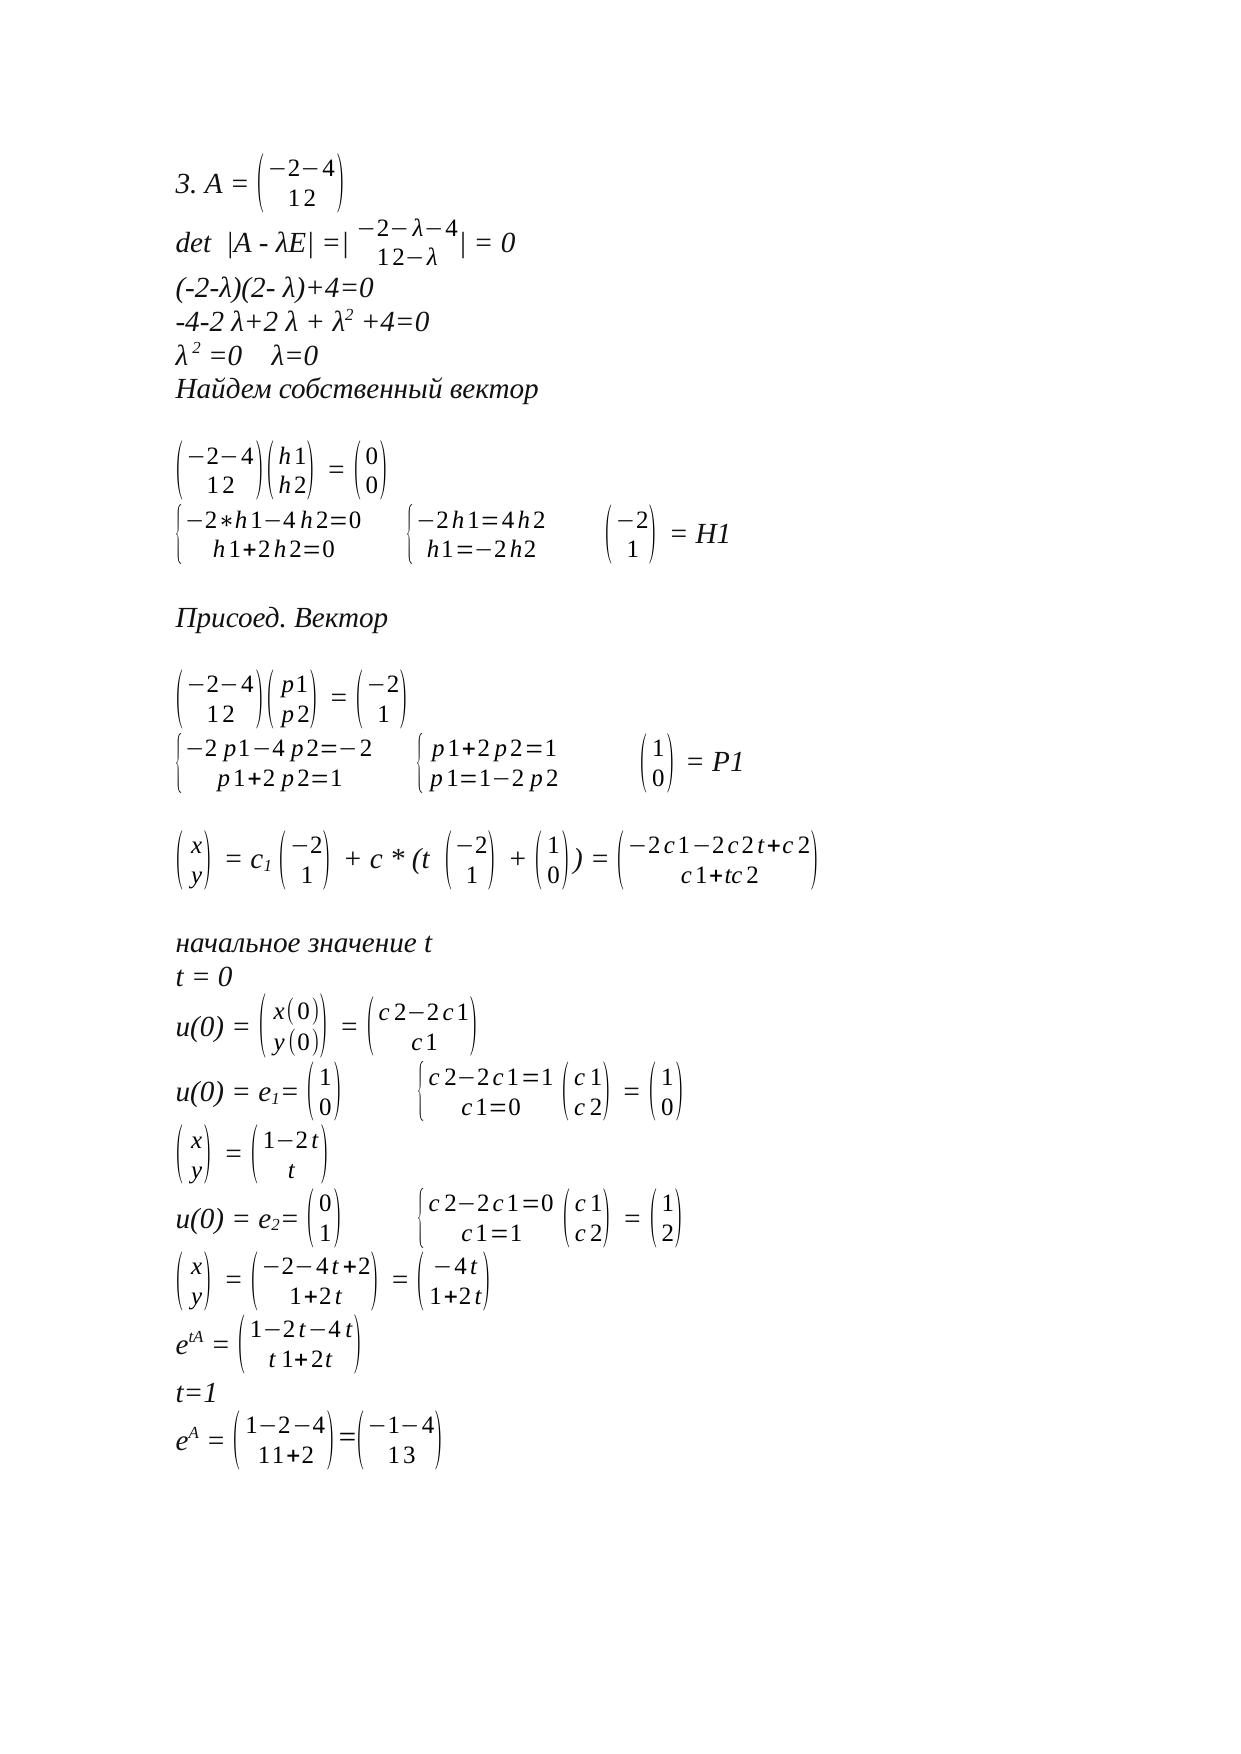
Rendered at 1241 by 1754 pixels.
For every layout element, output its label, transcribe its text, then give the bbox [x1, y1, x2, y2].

text (-2-λ)(2- λ)+4=0 [175, 271, 1152, 304]
text etA = [175, 1313, 1152, 1375]
text = H1 [175, 502, 1152, 566]
text λ 2 =0 λ=0 [175, 338, 1152, 371]
text = c1 + c * (t + ) = [175, 828, 1152, 892]
text t=1 [175, 1375, 1152, 1409]
text Найдем собственный вектор [175, 371, 1152, 405]
text = P1 [175, 731, 1152, 794]
text det |A - λE| =| | = 0 [175, 214, 1152, 271]
text eA = [175, 1409, 1152, 1471]
text u(0) = e1= = [175, 1060, 1152, 1122]
text -4-2 λ+2 λ + λ2 +4=0 [175, 304, 1152, 338]
text 3. А = [175, 152, 1152, 214]
text начальное значение t [175, 926, 1152, 959]
text = [175, 438, 1152, 502]
text = = [175, 1249, 1152, 1313]
text u(0) = e2= = [175, 1186, 1152, 1249]
text = [175, 667, 1152, 731]
text Присоед. Вектор [175, 600, 1152, 633]
text = [175, 1122, 1152, 1186]
text u(0) = = [175, 993, 1152, 1060]
text t = 0 [175, 959, 1152, 993]
